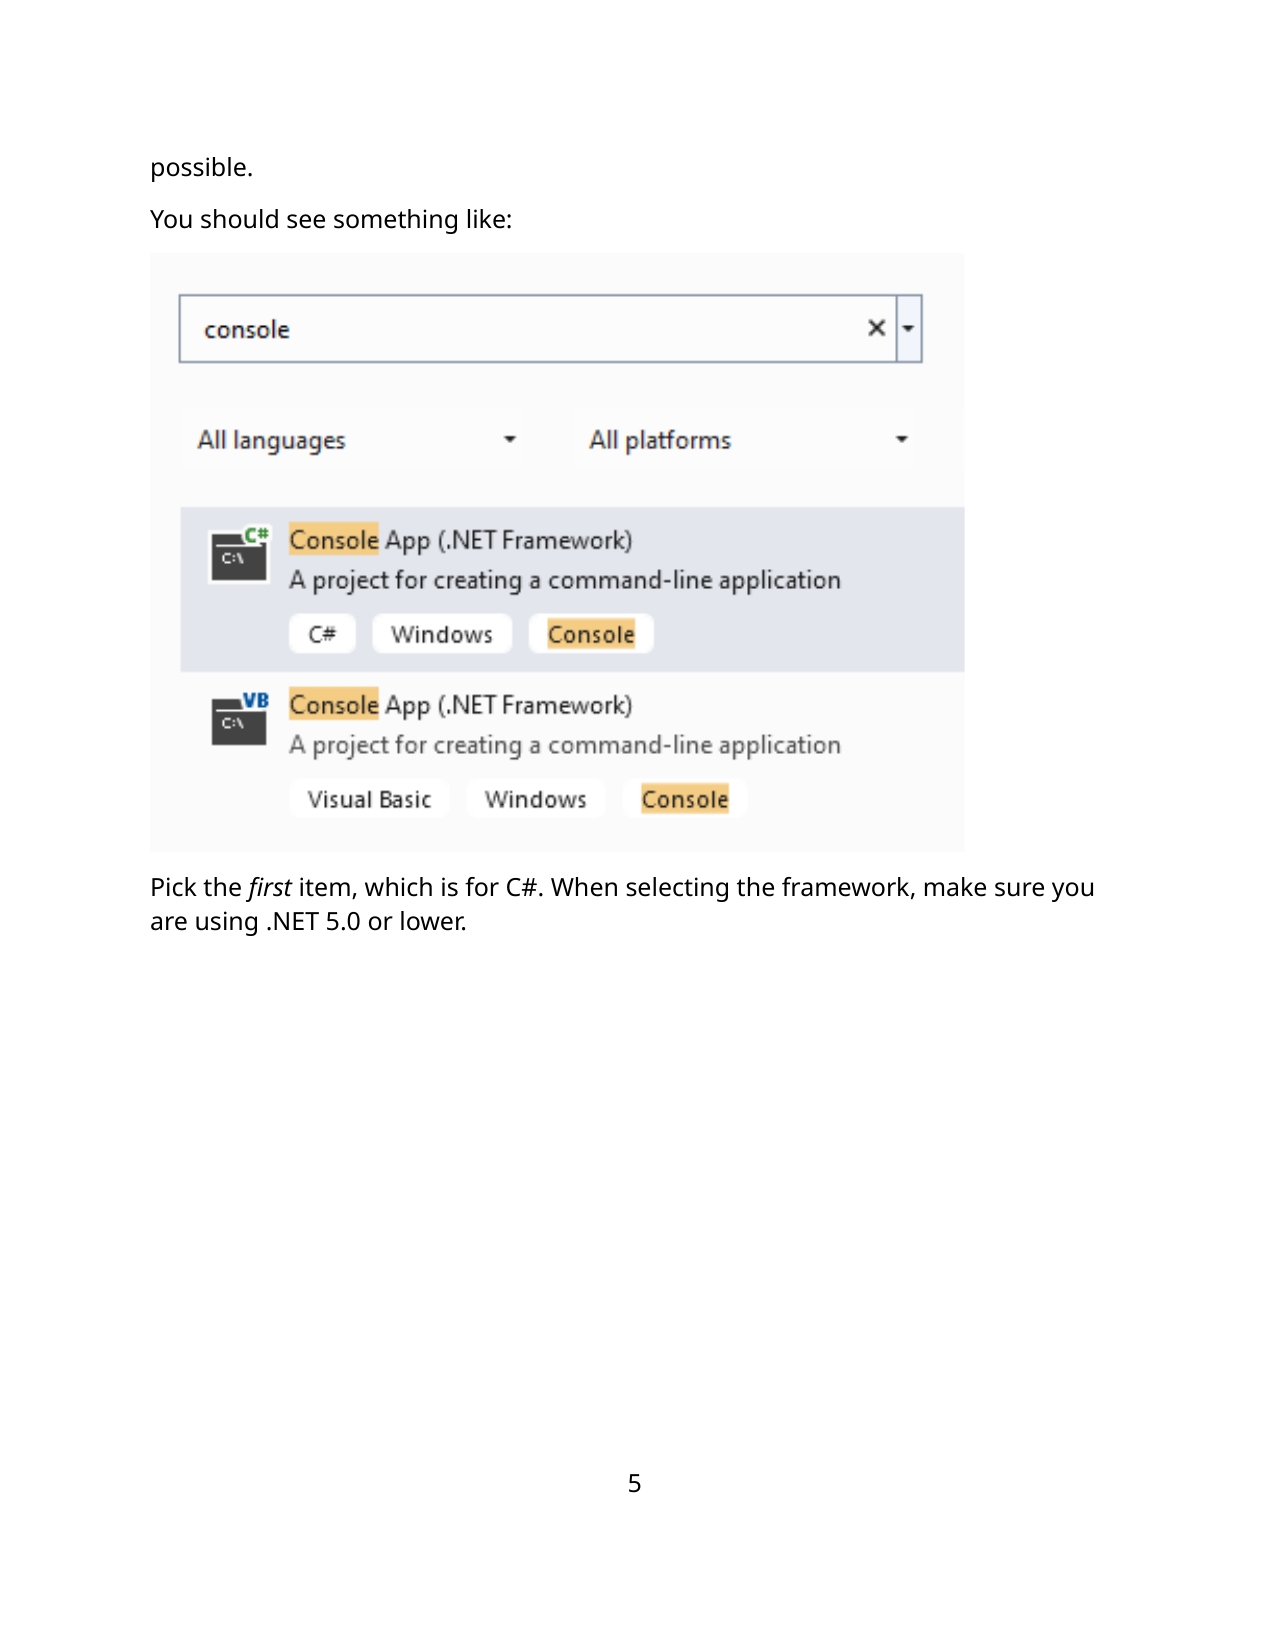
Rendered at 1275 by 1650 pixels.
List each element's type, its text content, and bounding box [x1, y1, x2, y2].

text You should see something like: [150, 202, 1125, 236]
picture [150, 253, 965, 852]
text possible. [150, 150, 1125, 184]
text Pick the first item, which is for C#. When selecting the framework, make sure you are using .NET 5.0 or lower. [150, 870, 1125, 938]
